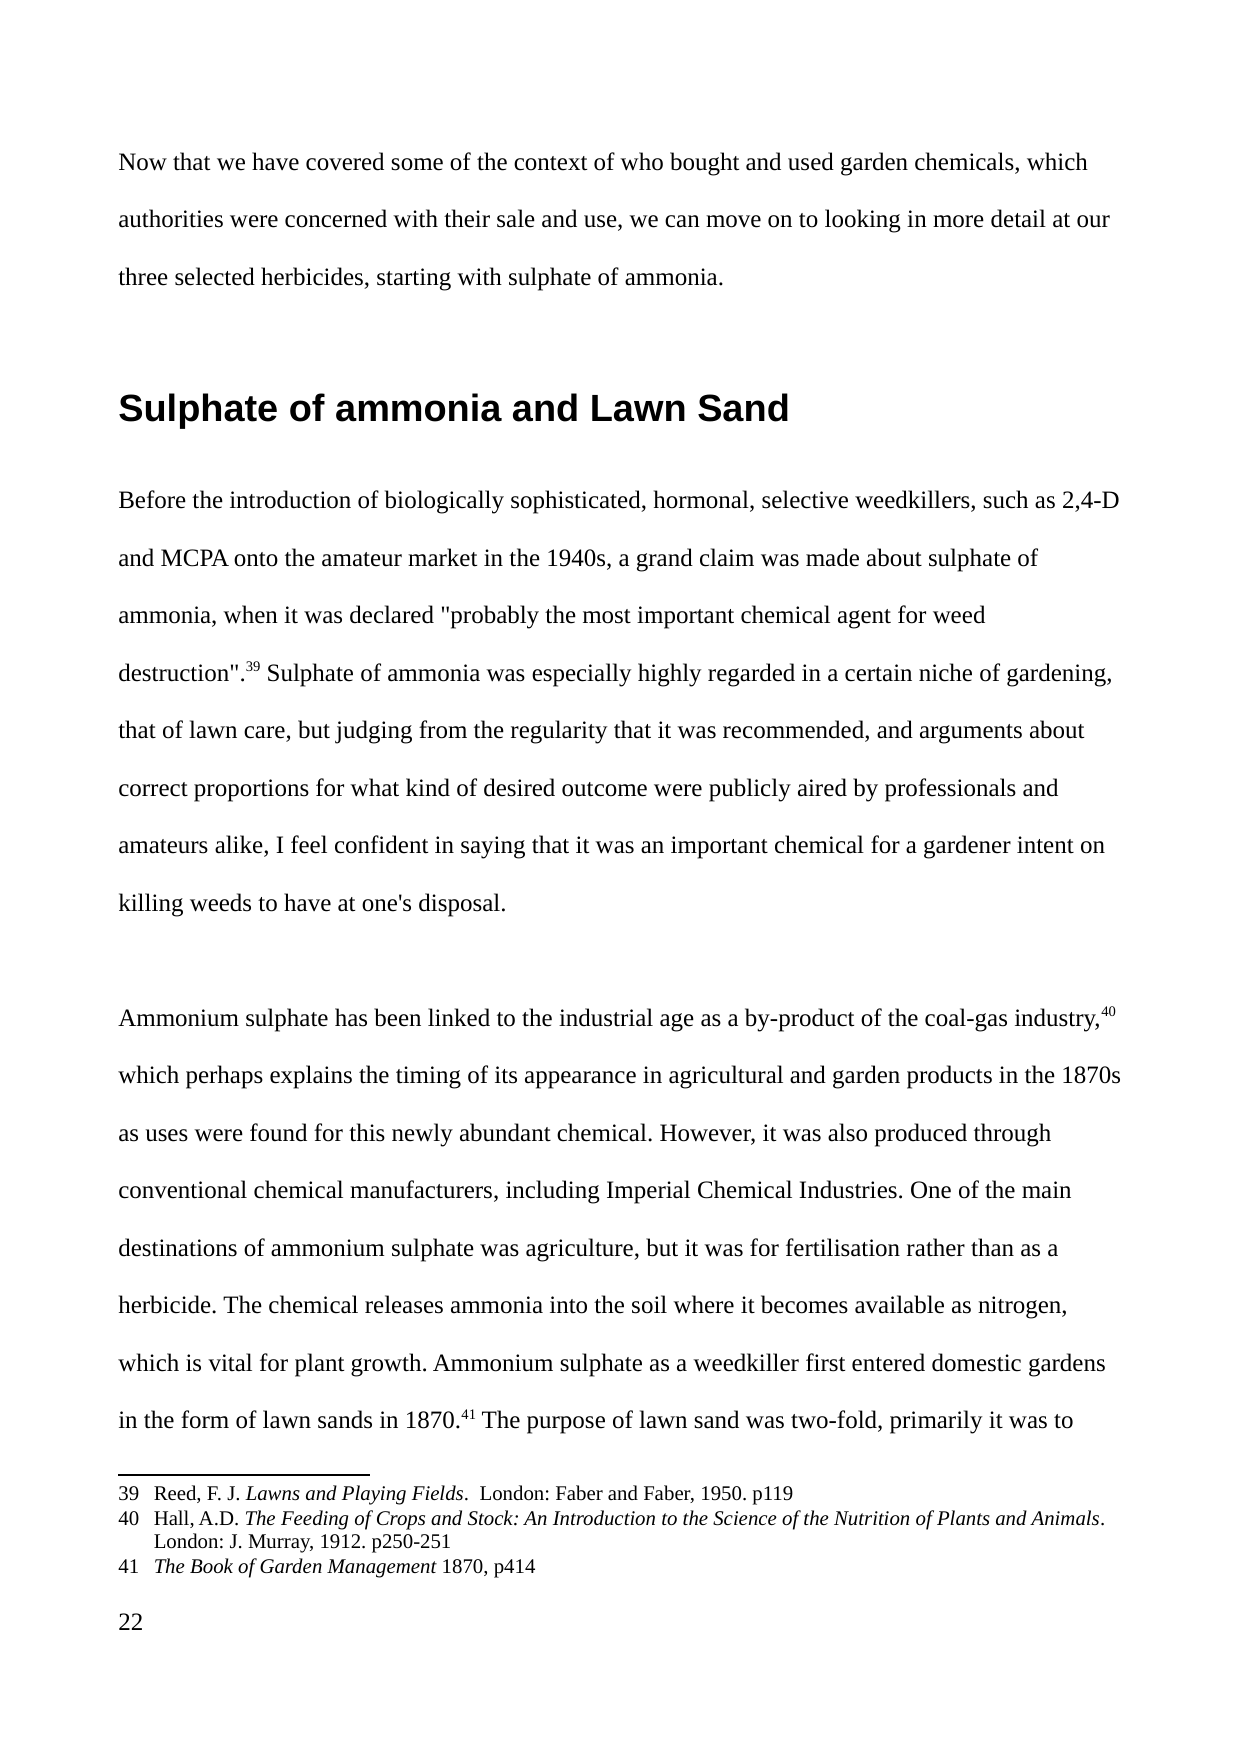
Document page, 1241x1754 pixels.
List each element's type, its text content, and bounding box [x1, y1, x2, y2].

text Before the introduction of biologically sophisticated, hormonal, selective weedkillers, such as 2,4-D and MCPA onto the amateur market in the 1940s, a grand claim was made about sulphate of ammonia, when it was declared "probably the most important chemical agent for weed destruction". Sulphate of ammonia was especially highly regarded in a certain niche of gardening, that of lawn care, but judging from the regularity that it was recommended, and arguments about correct proportions for what kind of desired outcome were publicly aired by professionals and amateurs alike, I feel confident in saying that it was an important chemical for a gardener intent on killing weeds to have at one's disposal. [118, 486, 1122, 917]
text Hall, A.D. The Feeding of Crops and Stock: An Introduction to the Science of the Nutrition of Plants and Animals. London: J. Murray, 1912. p250-251 [118, 1505, 1122, 1553]
subtitle Sulphate of ammonia and Lawn Sand [118, 386, 1122, 429]
text Ammonium sulphate has been linked to the industrial age as a by-product of the coal-gas industry, which perhaps explains the timing of its appearance in agricultural and garden products in the 1870s as uses were found for this newly abundant chemical. However, it was also produced through conventional chemical manufacturers, including Imperial Chemical Industries. One of the main destinations of ammonium sulphate was agriculture, but it was for fertilisation rather than as a herbicide. The chemical releases ammonia into the soil where it becomes available as nitrogen, which is vital for plant growth. Ammonium sulphate as a weedkiller first entered domestic gardens in the form of lawn sands in 1870. The purpose of lawn sand was two-fold, primarily it was to [118, 1003, 1122, 1434]
text The Book of Garden Management 1870, p414 [118, 1553, 1122, 1578]
text Now that we have covered some of the context of who bought and used garden chemicals, which authorities were concerned with their sale and use, we can move on to looking in more detail at our three selected herbicides, starting with sulphate of ammonia. [118, 147, 1122, 291]
text Reed, F. J. Lawns and Playing Fields. London: Faber and Faber, 1950. p119 [118, 1481, 1122, 1505]
